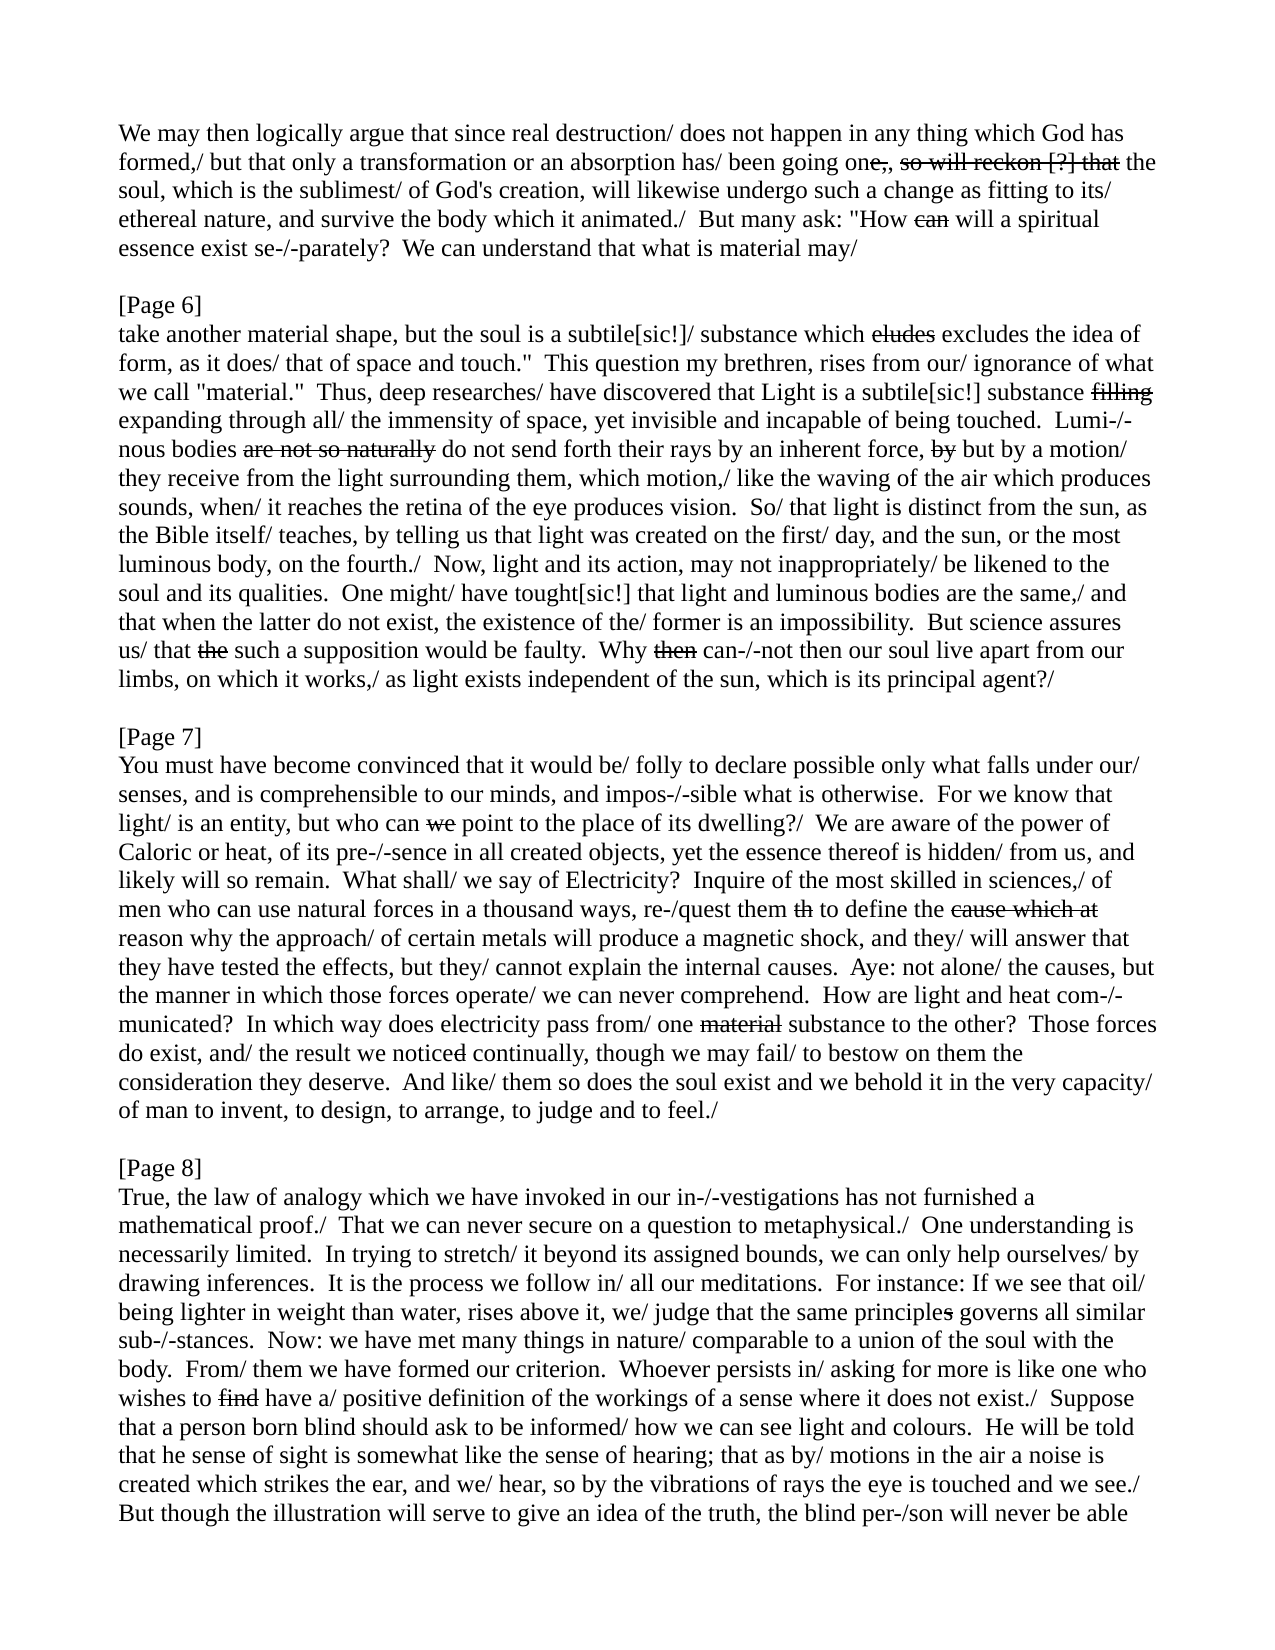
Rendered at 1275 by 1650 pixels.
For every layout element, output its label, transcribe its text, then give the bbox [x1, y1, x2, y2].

text [Page 6] [118, 291, 1157, 319]
text take another material shape, but the soul is a subtile[sic!]/ substance which eludes excludes the idea of form, as it does/ that of space and touch." This question my brethren, rises from our/ ignorance of what we call "material." Thus, deep researches/ have discovered that Light is a subtile[sic!] substance filling expanding through all/ the immensity of space, yet invisible and incapable of being touched. Lumi-/-nous bodies are not so naturally do not send forth their rays by an inherent force, by but by a motion/ they receive from the light surrounding them, which motion,/ like the waving of the air which produces sounds, when/ it reaches the retina of the eye produces vision. So/ that light is distinct from the sun, as the Bible itself/ teaches, by telling us that light was created on the first/ day, and the sun, or the most luminous body, on the fourth./ Now, light and its action, may not inappropriately/ be likened to the soul and its qualities. One might/ have tought[sic!] that light and luminous bodies are the same,/ and that when the latter do not exist, the existence of the/ former is an impossibility. But science assures us/ that the such a supposition would be faulty. Why then can-/-not then our soul live apart from our limbs, on which it works,/ as light exists independent of the sun, which is its principal agent?/ [118, 319, 1157, 693]
text We may then logically argue that since real destruction/ does not happen in any thing which God has formed,/ but that only a transformation or an absorption has/ been going one,, so will reckon [?] that the soul, which is the sublimest/ of God's creation, will likewise undergo such a change as fitting to its/ ethereal nature, and survive the body which it animated./ But many ask: "How can will a spiritual essence exist se-/-parately? We can understand that what is material may/ [118, 118, 1157, 262]
text [Page 8] [118, 1153, 1157, 1182]
text You must have become convinced that it would be/ folly to declare possible only what falls under our/ senses, and is comprehensible to our minds, and impos-/-sible what is otherwise. For we know that light/ is an entity, but who can we point to the place of its dwelling?/ We are aware of the power of Caloric or heat, of its pre-/-sence in all created objects, yet the essence thereof is hidden/ from us, and likely will so remain. What shall/ we say of Electricity? Inquire of the most skilled in sciences,/ of men who can use natural forces in a thousand ways, re-/quest them th to define the cause which at reason why the approach/ of certain metals will produce a magnetic shock, and they/ will answer that they have tested the effects, but they/ cannot explain the internal causes. Aye: not alone/ the causes, but the manner in which those forces operate/ we can never comprehend. How are light and heat com-/-municated? In which way does electricity pass from/ one material substance to the other? Those forces do exist, and/ the result we noticed continually, though we may fail/ to bestow on them the consideration they deserve. And like/ them so does the soul exist and we behold it in the very capacity/ of man to invent, to design, to arrange, to judge and to feel./ [118, 751, 1157, 1124]
text True, the law of analogy which we have invoked in our in-/-vestigations has not furnished a mathematical proof./ That we can never secure on a question to metaphysical./ One understanding is necessarily limited. In trying to stretch/ it beyond its assigned bounds, we can only help ourselves/ by drawing inferences. It is the process we follow in/ all our meditations. For instance: If we see that oil/ being lighter in weight than water, rises above it, we/ judge that the same principles governs all similar sub-/-stances. Now: we have met many things in nature/ comparable to a union of the soul with the body. From/ them we have formed our criterion. Whoever persists in/ asking for more is like one who wishes to find have a/ positive definition of the workings of a sense where it does not exist./ Suppose that a person born blind should ask to be informed/ how we can see light and colours. He will be told that he sense of sight is somewhat like the sense of hearing; that as by/ motions in the air a noise is created which strikes the ear, and we/ hear, so by the vibrations of rays the eye is touched and we see./ But though the illustration will serve to give an idea of the truth, the blind per-/son will never be able [118, 1182, 1157, 1527]
text [Page 7] [118, 722, 1157, 751]
